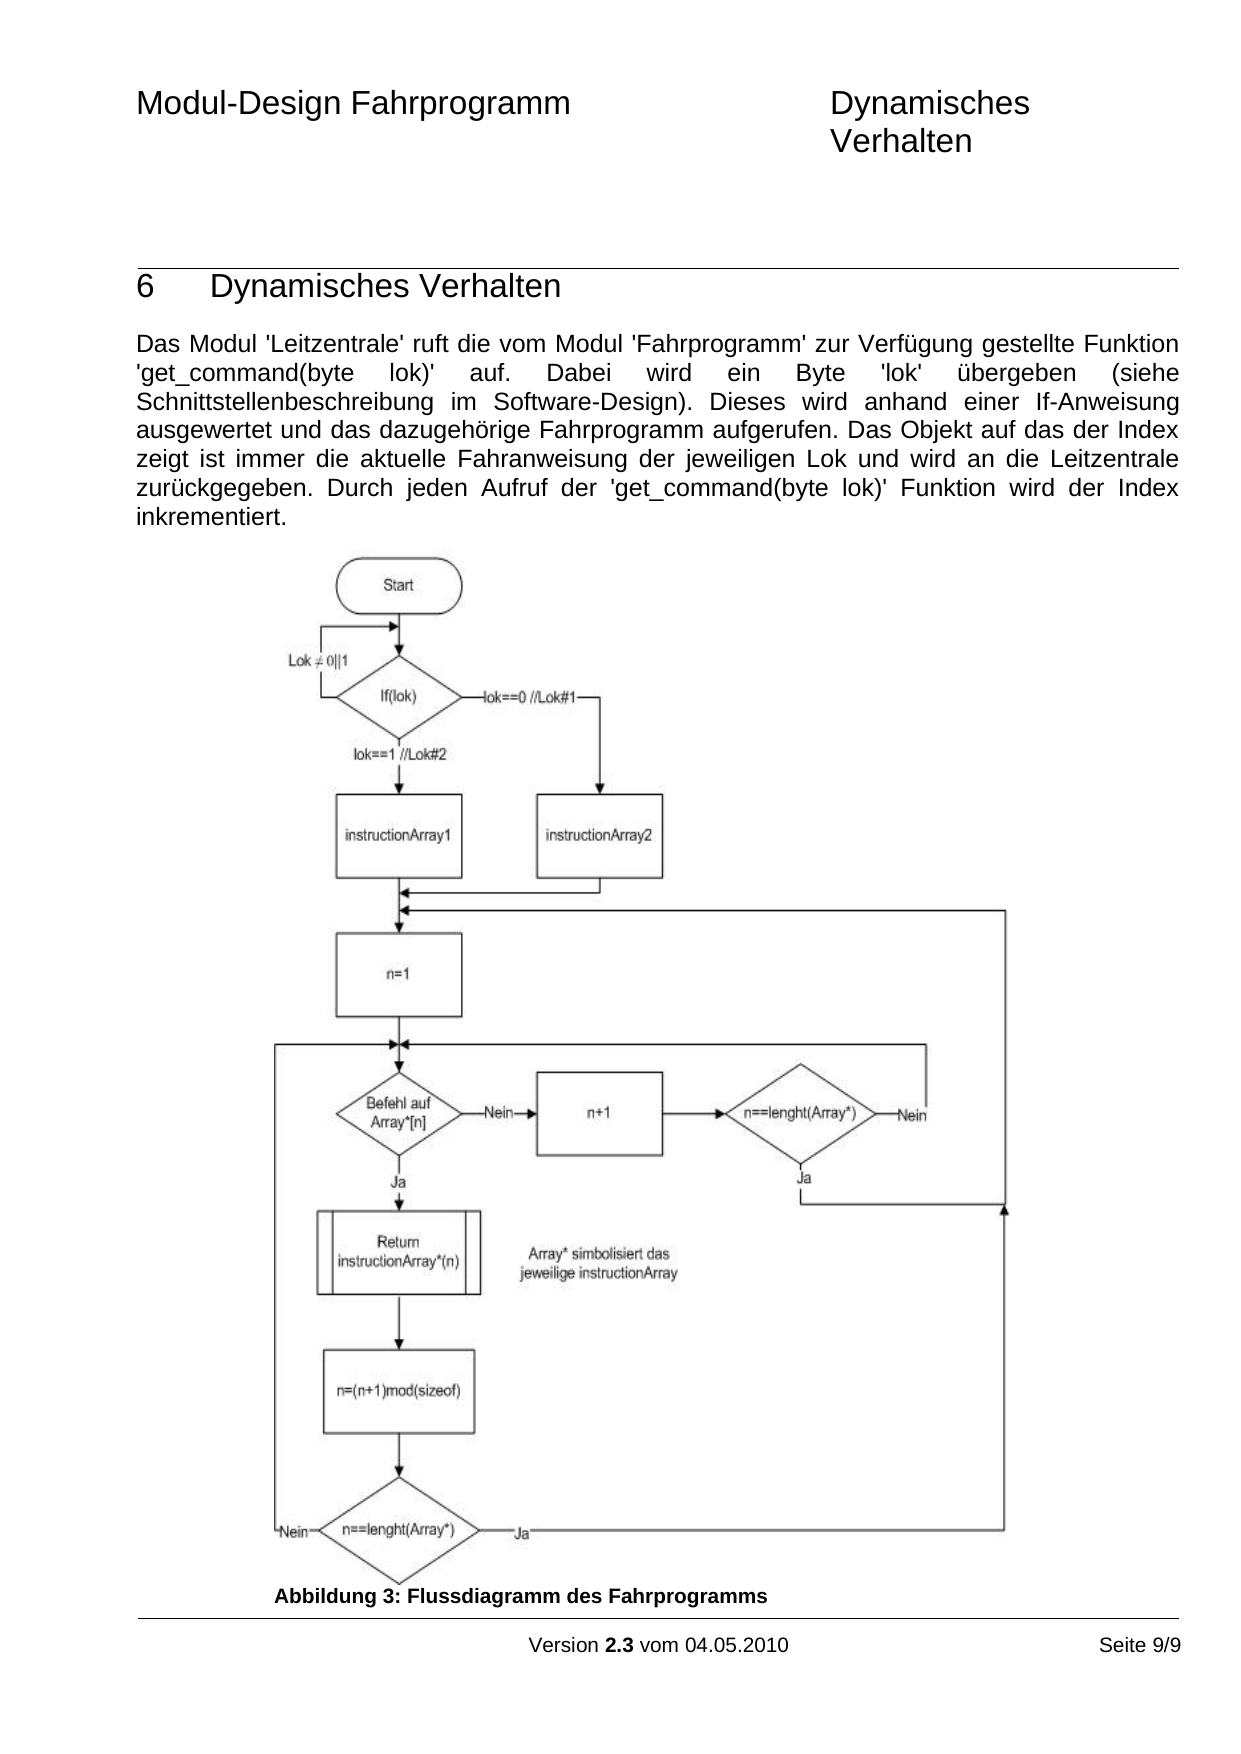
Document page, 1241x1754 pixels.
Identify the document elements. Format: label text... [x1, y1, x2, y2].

text Abbildung 3: Flussdiagramm des Fahrprogramms [274, 1585, 1010, 1608]
subtitle Dynamisches Verhalten [136, 289, 240, 304]
text Das Modul 'Leitzentrale' ruft die vom Modul 'Fahrprogramm' zur Verfügung gestellte Funktion 'get_command(byte lok)' auf. Dabei wird ein Byte 'lok' übergeben (siehe Schnittstellenbeschreibung im Software-Design). Dieses wird anhand einer If-Anweisung ausgewertet und das dazugehörige Fahrprogramm aufgerufen. Das Objekt auf das der Index zeigt ist immer die aktuelle Fahranweisung der jeweiligen Lok und wird an die Leitzentrale zurückgegeben. Durch jeden Aufruf der 'get_command(byte lok)' Funktion wird der Index inkrementiert. [136, 329, 1181, 531]
subtitle Dynamisches Verhalten [238, 289, 1181, 304]
picture [274, 547, 1010, 1585]
